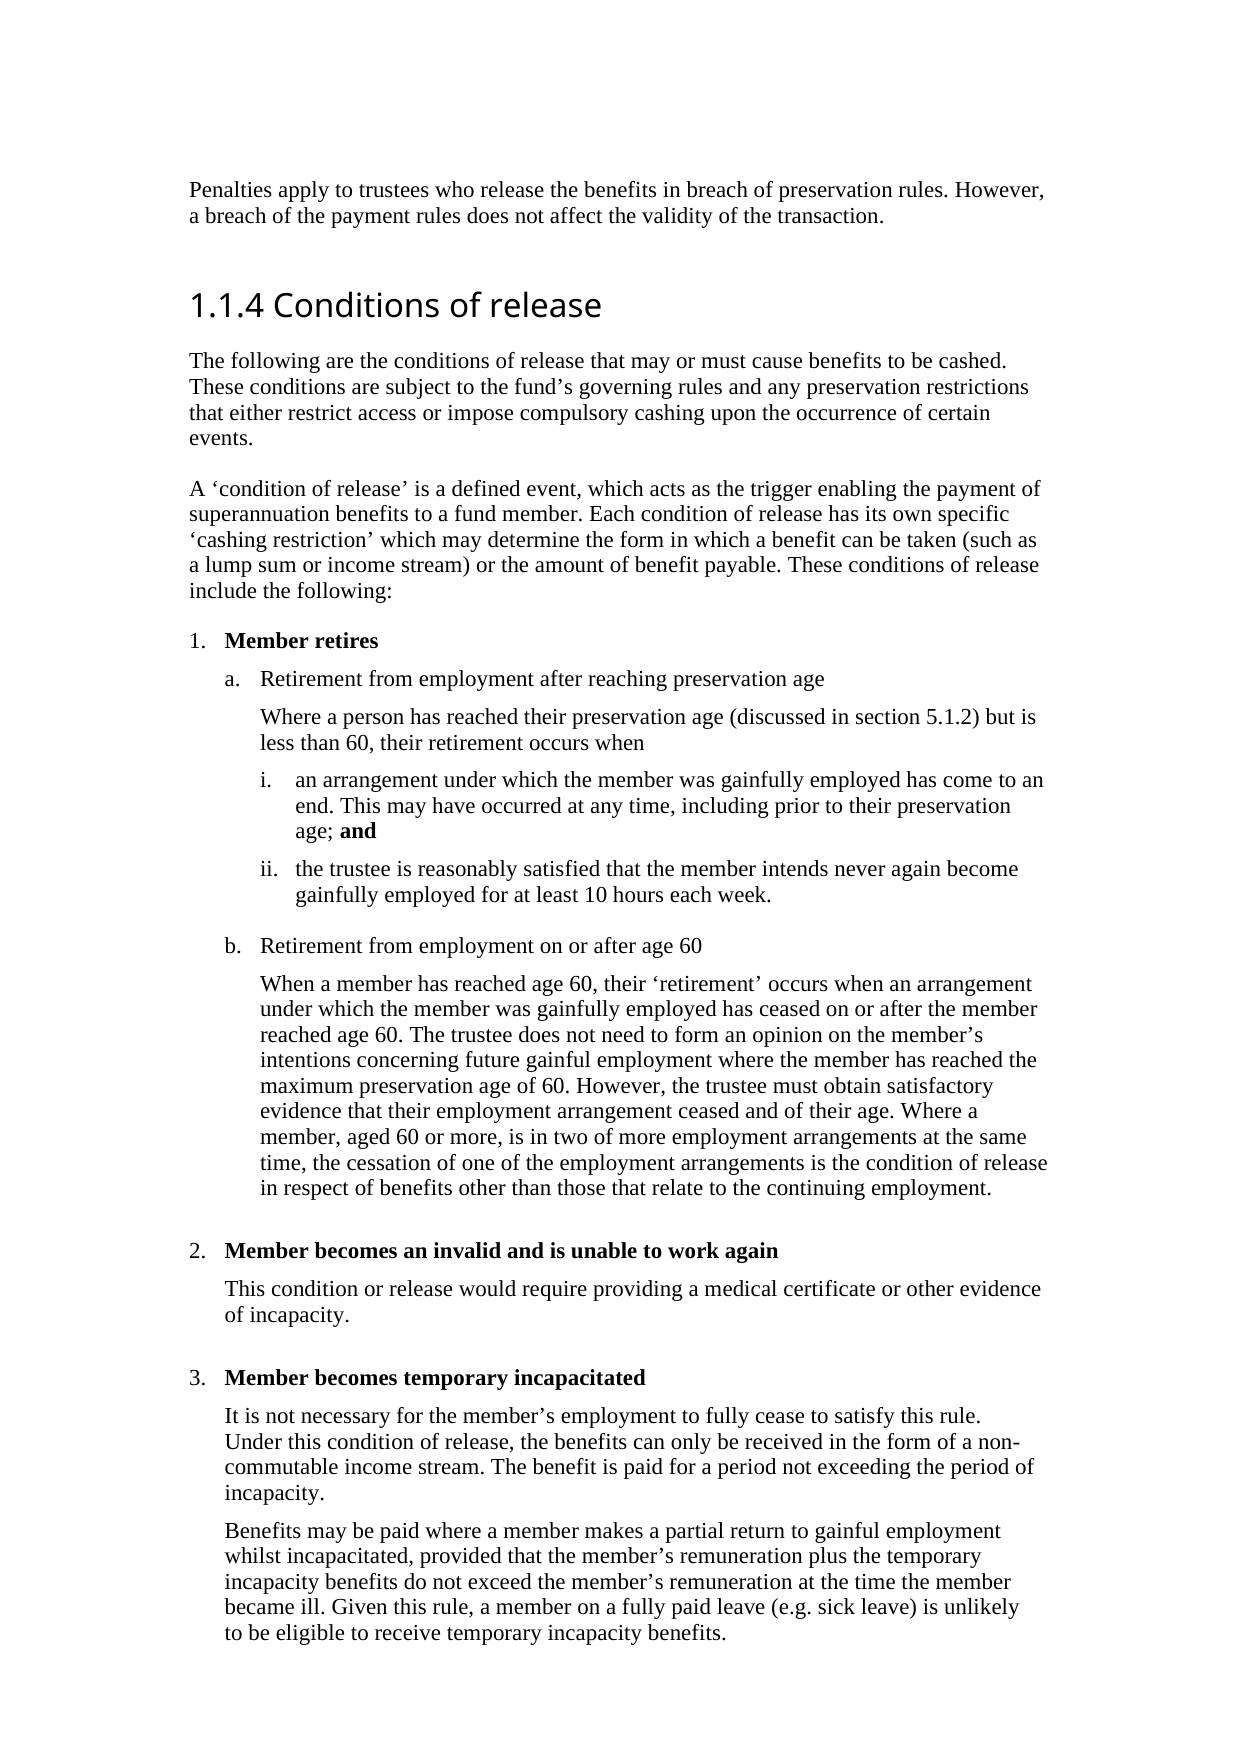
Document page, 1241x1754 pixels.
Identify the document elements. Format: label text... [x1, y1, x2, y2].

text Where a person has reached their preservation age (discussed in section 5.1.2) but is less than 60, their retirement occurs when [260, 704, 1051, 755]
subtitle Conditions of release [189, 282, 1051, 328]
list Member becomes temporary incapacitated [189, 1365, 1051, 1391]
list Retirement from employment on or after age 60 [224, 933, 1051, 958]
text Benefits may be paid where a member makes a partial return to gainful employment whilst incapacitated, provided that the member’s remuneration plus the temporary incapacity benefits do not exceed the member’s remuneration at the time the member became ill. Given this rule, a member on a fully paid leave (e.g. sick leave) is unlikely to be eligible to receive temporary incapacity benefits. [224, 1518, 1051, 1645]
text Penalties apply to trustees who release the benefits in breach of preservation rules. However, a breach of the payment rules does not affect the validity of the transaction. [189, 177, 1051, 228]
text The following are the conditions of release that may or must cause benefits to be cashed. These conditions are subject to the fund’s governing rules and any preservation restrictions that either restrict access or impose compulsory cashing upon the occurrence of certain events. [189, 348, 1051, 451]
list an arrangement under which the member was gainfully employed has come to an end. This may have occurred at any time, including prior to their preservation age; and [260, 767, 1051, 844]
list Member retires [189, 628, 1051, 654]
list Retirement from employment after reaching preservation age [224, 666, 1051, 692]
text It is not necessary for the member’s employment to fully cease to satisfy this rule. Under this condition of release, the benefits can only be received in the form of a non-commutable income stream. The benefit is paid for a period not exceeding the period of incapacity. [224, 1403, 1051, 1505]
text When a member has reached age 60, their ‘retirement’ occurs when an arrangement under which the member was gainfully employed has ceased on or after the member reached age 60. The trustee does not need to form an opinion on the member’s intentions concerning future gainful employment where the member has reached the maximum preservation age of 60. However, the trustee must obtain satisfactory evidence that their employment arrangement ceased and of their age. Where a member, aged 60 or more, is in two of more employment arrangements at the same time, the cessation of one of the employment arrangements is the condition of release in respect of benefits other than those that relate to the continuing employment. [260, 971, 1051, 1226]
list the trustee is reasonably satisfied that the member intends never again become gainfully employed for at least 10 hours each week. [260, 856, 1051, 933]
text A ‘condition of release’ is a defined event, which acts as the trigger enabling the payment of superannuation benefits to a fund member. Each condition of release has its own specific ‘cashing restriction’ which may determine the form in which a benefit can be taken (such as a lump sum or income stream) or the amount of benefit payable. These conditions of release include the following: [189, 476, 1051, 603]
list Member becomes an invalid and is unable to work again [189, 1238, 1051, 1264]
text This condition or release would require providing a medical certificate or other evidence of incapacity. [224, 1276, 1051, 1353]
